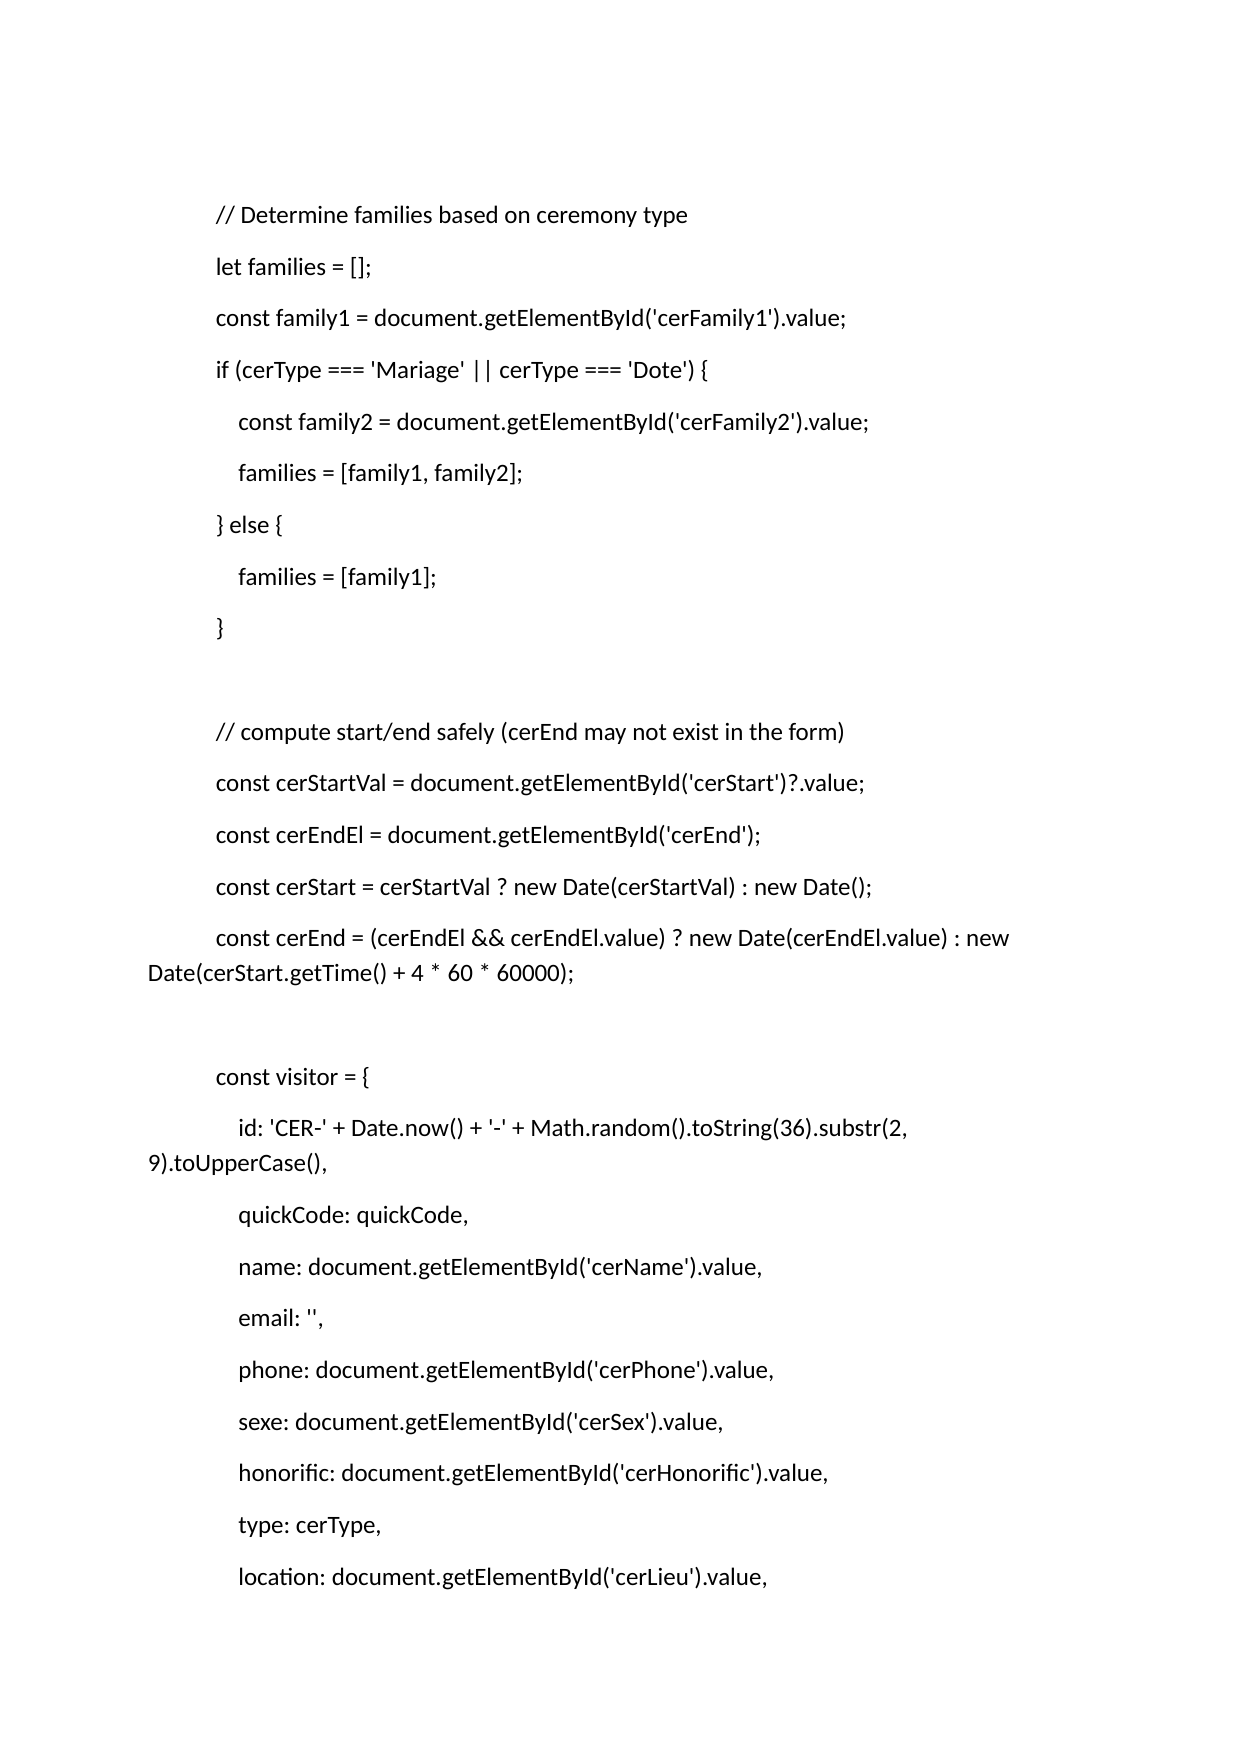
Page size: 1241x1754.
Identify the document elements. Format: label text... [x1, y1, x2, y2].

text const visitor = { [148, 1061, 1093, 1091]
text const family2 = document.getElementById('cerFamily2').value; [148, 406, 1093, 436]
text id: 'CER-' + Date.now() + '-' + Math.random().toString(36).substr(2, 9).toUpperCase(), [148, 1113, 1093, 1178]
text // Determine families based on ceremony type [148, 199, 1093, 230]
text let families = []; [148, 251, 1093, 281]
text email: '', [148, 1303, 1093, 1333]
text const cerStart = cerStartVal ? new Date(cerStartVal) : new Date(); [148, 871, 1093, 901]
text families = [family1, family2]; [148, 458, 1093, 488]
text const family1 = document.getElementById('cerFamily1').value; [148, 303, 1093, 333]
text quickCode: quickCode, [148, 1199, 1093, 1230]
text type: cerType, [148, 1509, 1093, 1540]
text families = [family1]; [148, 561, 1093, 591]
text if (cerType === 'Mariage' || cerType === 'Dote') { [148, 354, 1093, 385]
text honorific: document.getElementById('cerHonorific').value, [148, 1458, 1093, 1488]
text const cerEndEl = document.getElementById('cerEnd'); [148, 819, 1093, 850]
text const cerStartVal = document.getElementById('cerStart')?.value; [148, 768, 1093, 798]
text sexe: document.getElementById('cerSex').value, [148, 1406, 1093, 1436]
text } else { [148, 509, 1093, 540]
text const cerEnd = (cerEndEl && cerEndEl.value) ? new Date(cerEndEl.value) : new Date(cerStart.getTime() + 4 * 60 * 60000); [148, 923, 1093, 988]
text name: document.getElementById('cerName').value, [148, 1251, 1093, 1281]
text // compute start/end safely (cerEnd may not exist in the form) [148, 716, 1093, 746]
text location: document.getElementById('cerLieu').value, [148, 1561, 1093, 1591]
text } [148, 613, 1093, 643]
text phone: document.getElementById('cerPhone').value, [148, 1354, 1093, 1385]
